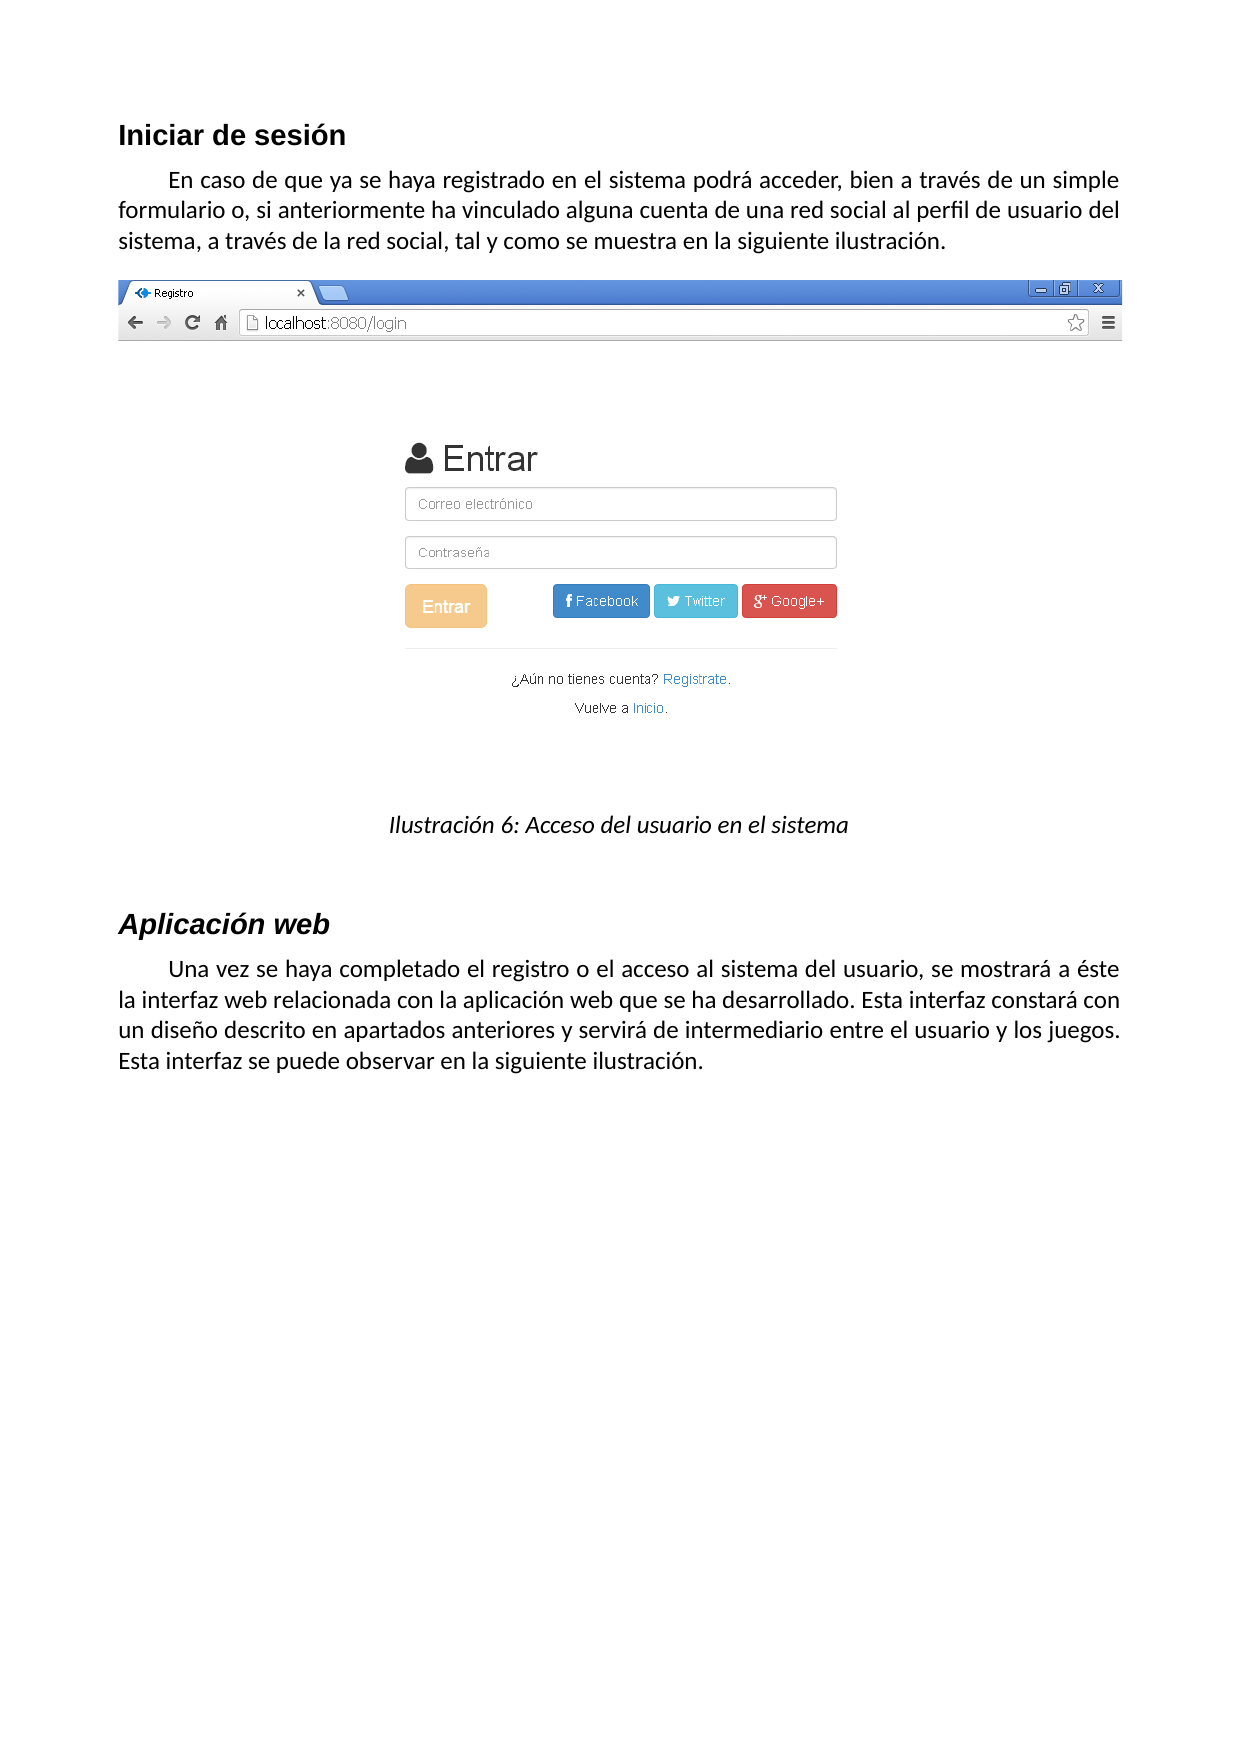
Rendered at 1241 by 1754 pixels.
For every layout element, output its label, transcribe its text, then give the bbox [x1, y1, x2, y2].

text En caso de que ya se haya registrado en el sistema podrá acceder, bien a través de un simple formulario o, si anteriormente ha vinculado alguna cuenta de una red social al perfil de usuario del sistema, a través de la red social, tal y como se muestra en la siguiente ilustración. [118, 164, 1122, 256]
subtitle Iniciar de sesión [118, 118, 1122, 152]
subtitle Aplicación web [118, 907, 1122, 941]
text Una vez se haya completado el registro o el acceso al sistema del usuario, se mostrará a éste la interfaz web relacionada con la aplicación web que se ha desarrollado. Esta interfaz constará con un diseño descrito en apartados anteriores y servirá de intermediario entre el usuario y los juegos. Esta interfaz se puede observar en la siguiente ilustración. [118, 953, 1122, 1075]
text Ilustración 6: Acceso del usuario en el sistema [118, 809, 1122, 839]
picture [118, 280, 1123, 809]
